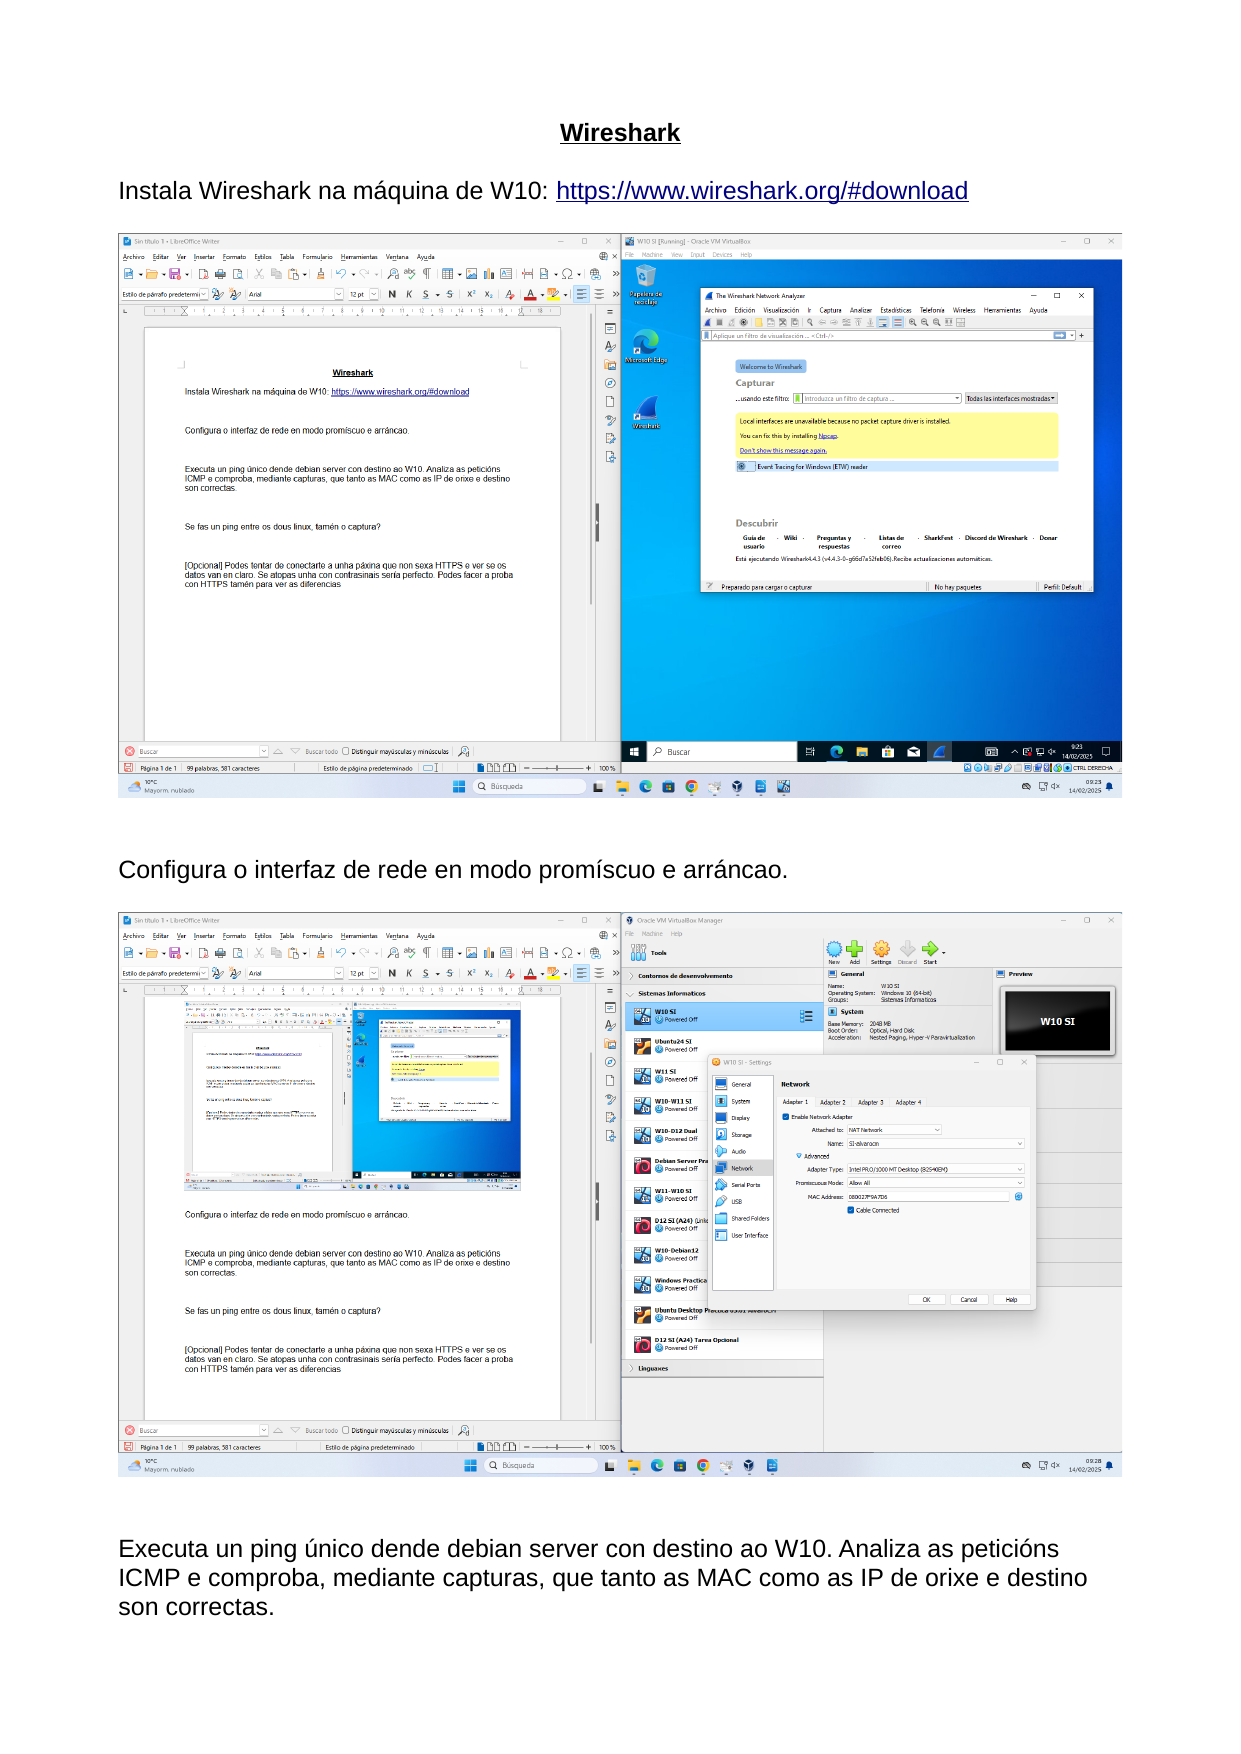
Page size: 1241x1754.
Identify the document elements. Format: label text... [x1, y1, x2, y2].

picture [118, 233, 1123, 798]
picture [118, 912, 1123, 1477]
text Instala Wireshark na máquina de W10: https://www.wireshark.org/#download [118, 176, 1122, 204]
text Wireshark [118, 118, 1122, 147]
text Configura o interfaz de rede en modo promíscuo e arráncao. [118, 855, 1122, 884]
text Executa un ping único dende debian server con destino ao W10. Analiza as peticións ICMP e comproba, mediante capturas, que tanto as MAC como as IP de orixe e destino son correctas. [118, 1534, 1122, 1621]
